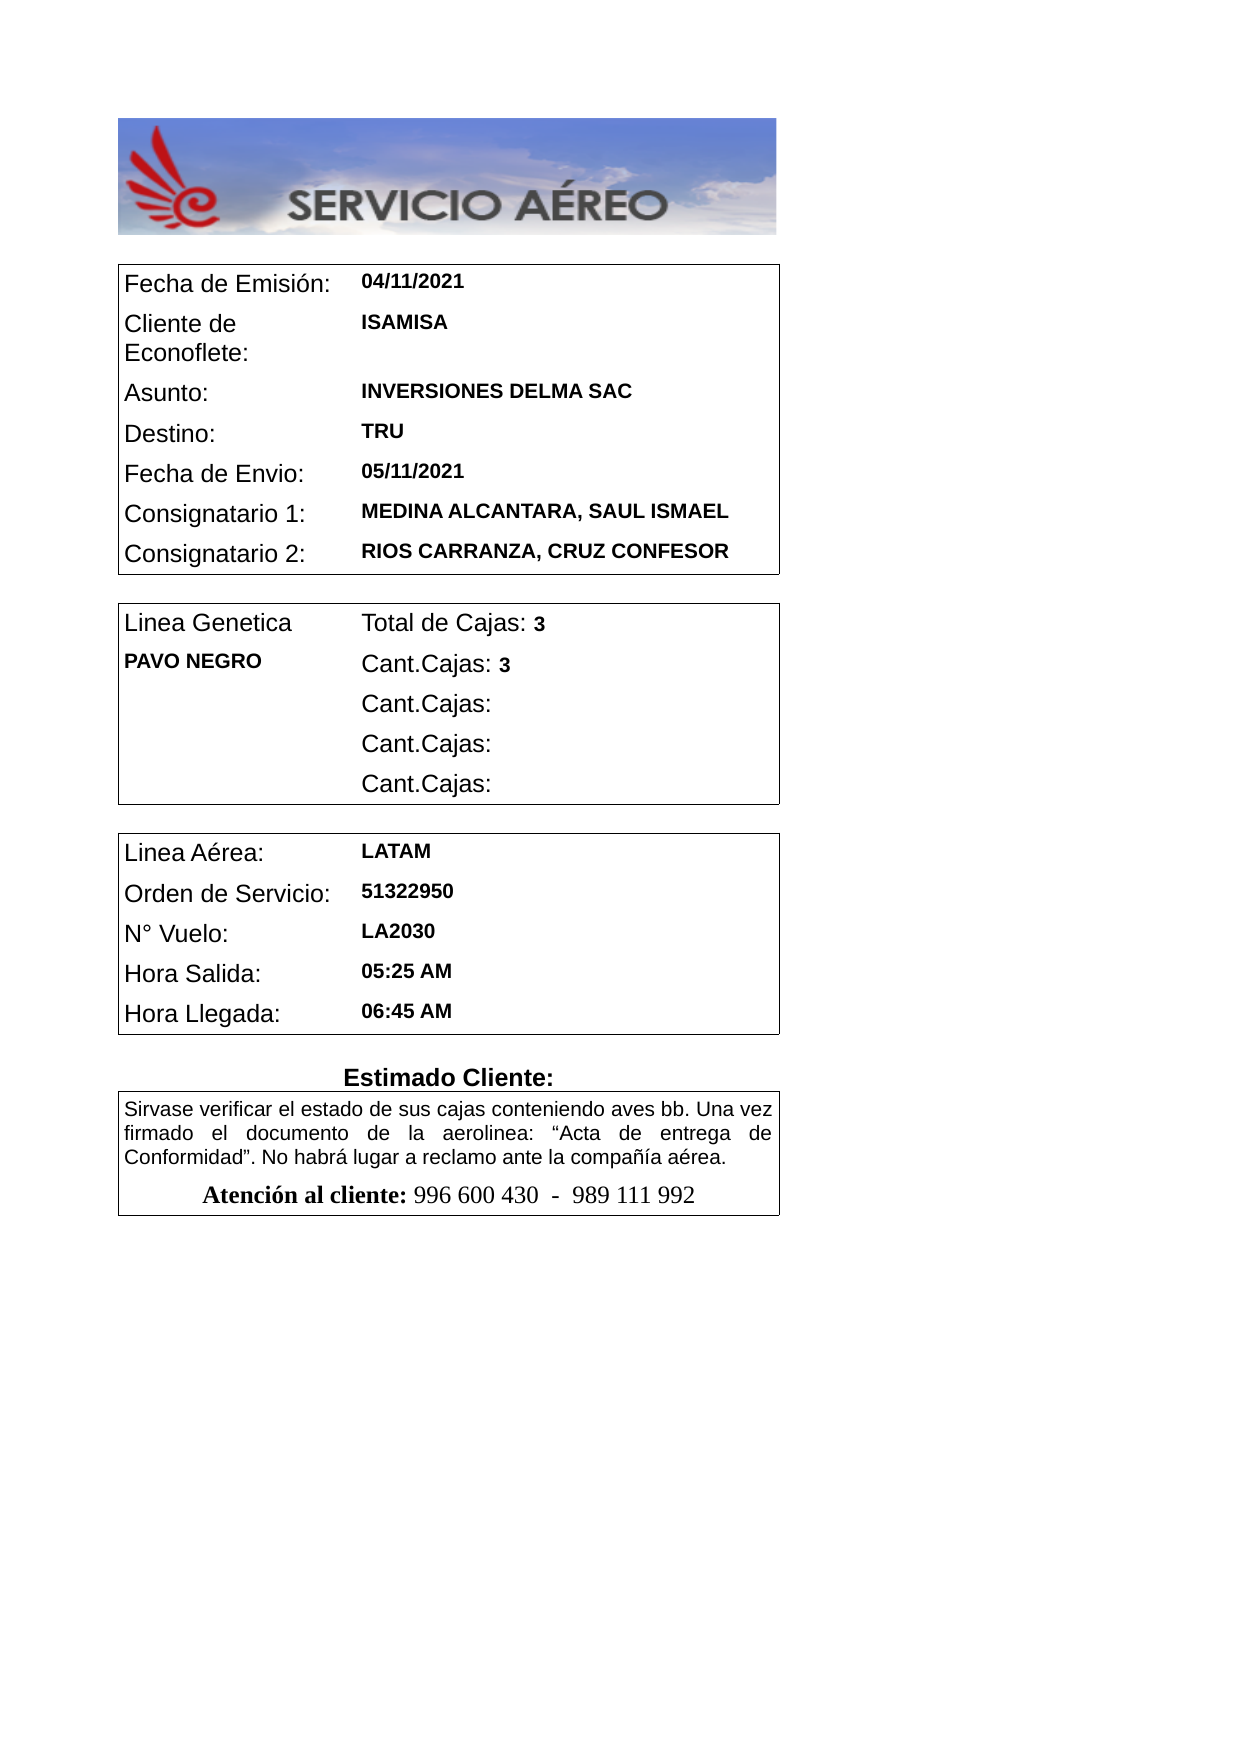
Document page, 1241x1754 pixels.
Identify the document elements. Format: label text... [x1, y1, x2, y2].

table_cell Cant.Cajas: [356, 764, 779, 804]
table_cell Linea Genetica [119, 604, 356, 643]
table_cell Consignatario 1: [119, 493, 356, 533]
table_cell [356, 805, 779, 833]
table_cell TRU [356, 413, 779, 453]
table_cell [119, 723, 356, 763]
picture [118, 118, 777, 235]
table_cell Atención al cliente: 996 600 430 - 989 111 992 [119, 1175, 779, 1215]
table_cell MEDINA ALCANTARA, SAUL ISMAEL [356, 493, 779, 533]
table_cell Hora Salida: [119, 953, 356, 993]
table_cell Cant.Cajas: [356, 683, 779, 723]
table_cell Cliente de Econoflete: [119, 304, 356, 373]
table_cell RIOS CARRANZA, CRUZ CONFESOR [356, 534, 779, 574]
table_header 04/11/2021 [356, 265, 779, 304]
table_cell 05:25 AM [356, 953, 779, 993]
table_cell LATAM [356, 834, 779, 873]
table_cell Asunto: [119, 373, 356, 413]
table_cell Orden de Servicio: [119, 873, 356, 913]
table_cell Estimado Cliente: [118, 1035, 779, 1091]
table_cell Linea Aérea: [119, 834, 356, 873]
table_cell [119, 683, 356, 723]
table_cell 06:45 AM [356, 994, 779, 1034]
table_cell [118, 575, 356, 603]
table_cell [356, 575, 779, 603]
table_cell Destino: [119, 413, 356, 453]
table_cell LA2030 [356, 913, 779, 953]
table_cell Sirvase verificar el estado de sus cajas conteniendo aves bb. Una vez firmado el documento de la aerolinea: “Acta de entrega de Conformidad”. No habrá lugar a reclamo ante la compañía aérea. [119, 1092, 779, 1175]
table_cell ISAMISA [356, 304, 779, 373]
table_cell Fecha de Envio: [119, 453, 356, 493]
table_cell [118, 805, 356, 833]
table_cell Total de Cajas: 3 [356, 604, 779, 643]
table_cell 51322950 [356, 873, 779, 913]
table_cell [119, 764, 356, 804]
table_cell Cant.Cajas: [356, 723, 779, 763]
table_cell Consignatario 2: [119, 534, 356, 574]
table_cell Hora Llegada: [119, 994, 356, 1034]
table_cell INVERSIONES DELMA SAC [356, 373, 779, 413]
table_header Fecha de Emisión: [119, 265, 356, 304]
table_cell PAVO NEGRO [119, 643, 356, 683]
table_cell N° Vuelo: [119, 913, 356, 953]
table_cell Cant.Cajas: 3 [356, 643, 779, 683]
table_cell 05/11/2021 [356, 453, 779, 493]
